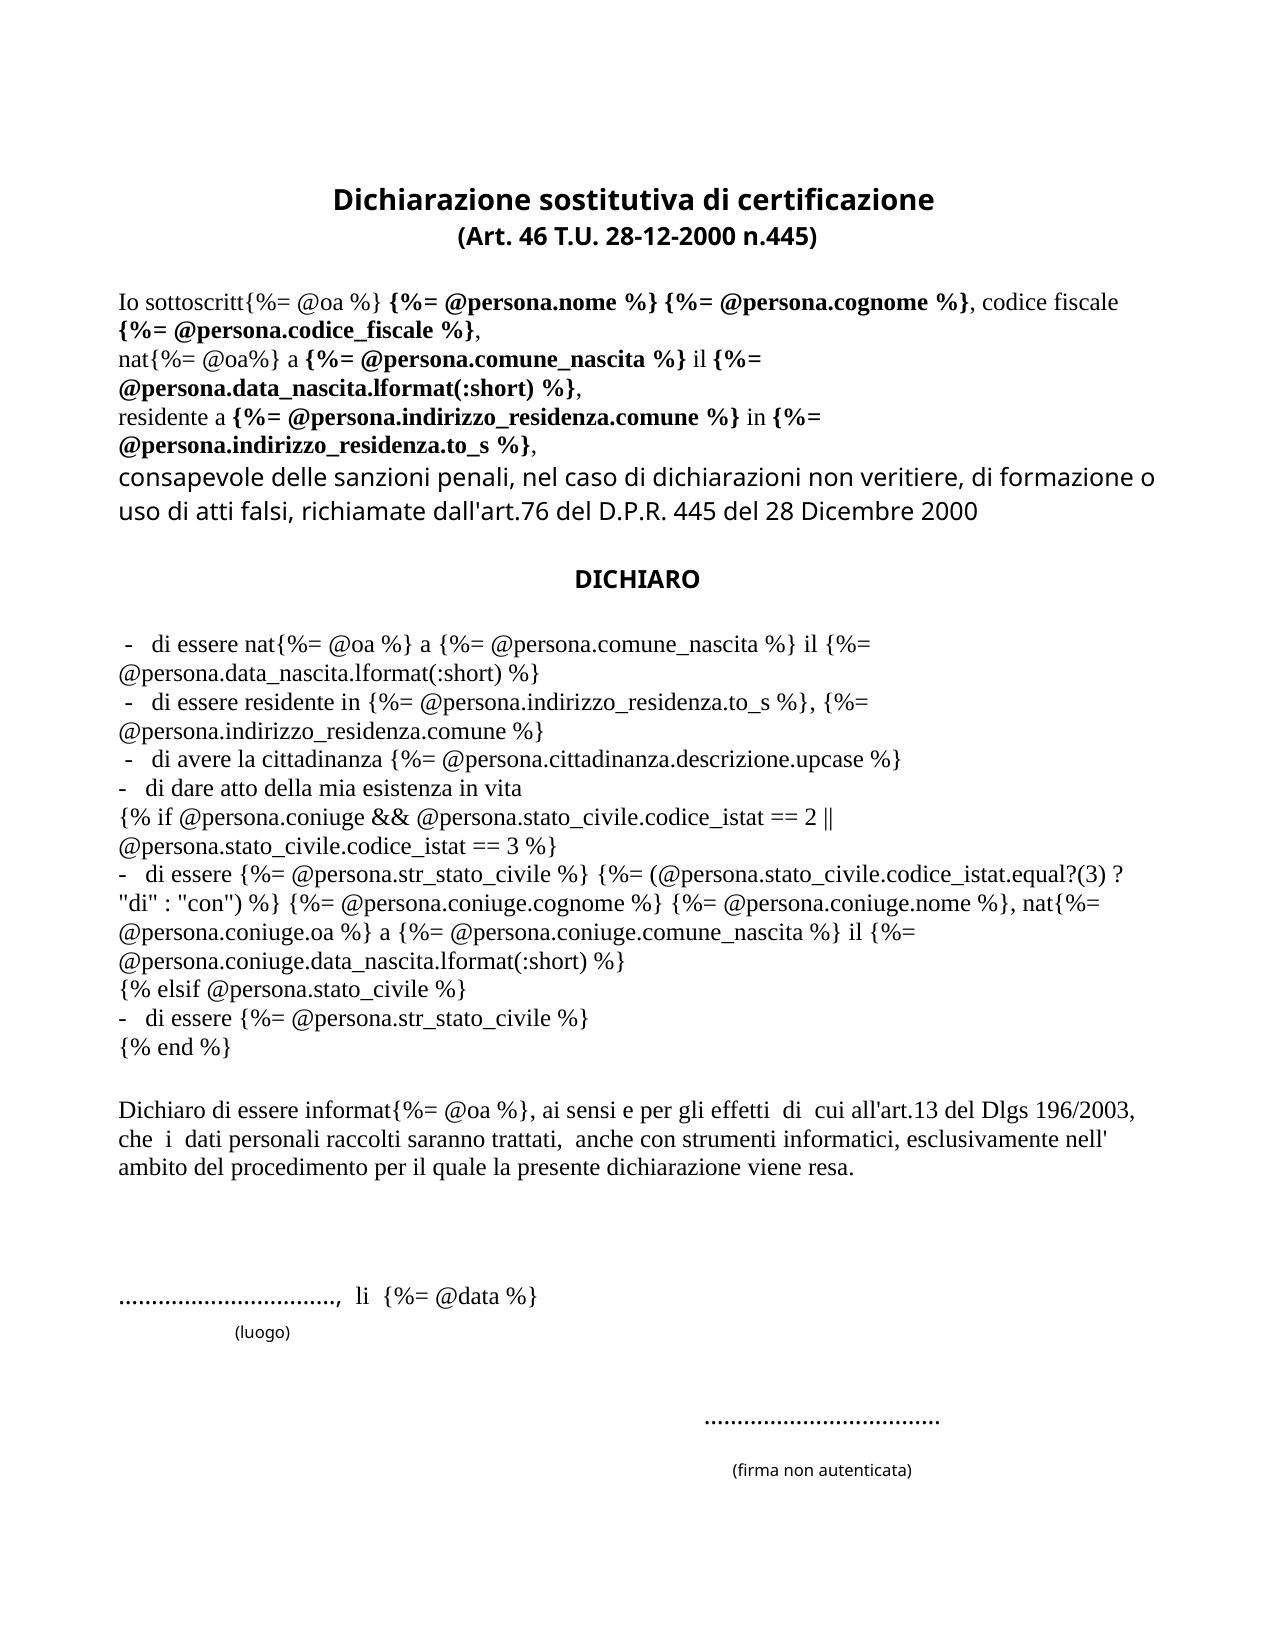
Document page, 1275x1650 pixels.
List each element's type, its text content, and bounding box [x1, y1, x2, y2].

text ……………………………, li {%= @data %} [118, 1278, 1157, 1312]
text (luogo) [118, 1312, 1157, 1346]
text residente a {%= @persona.indirizzo_residenza.comune %} in {%= @persona.indirizzo_residenza.to_s %}, [118, 402, 1157, 459]
text - di essere {%= @persona.str_stato_civile %} {%= (@persona.stato_civile.codice_istat.equal?(3) ? "di" : "con") %} {%= @persona.coniuge.cognome %} {%= @persona.coniuge.nome %}, nat{%= @persona.coniuge.oa %} a {%= @persona.coniuge.comune_nascita %} il {%= @persona.coniuge.data_nascita.lformat(:short) %} [118, 859, 1157, 974]
text - di dare atto della mia esistenza in vita [118, 773, 1157, 802]
text (Art. 46 T.U. 28-12-2000 n.445) [118, 219, 1157, 253]
text - di essere {%= @persona.str_stato_civile %} [118, 1003, 1157, 1032]
text Dichiaro di essere informat{%= @oa %}, ai sensi e per gli effetti di cui all'art.13 del Dlgs 196/2003, che i dati personali raccolti saranno trattati, anche con strumenti informatici, esclusivamente nell' ambito del procedimento per il quale la presente dichiarazione viene resa. [118, 1095, 1157, 1181]
text ……………………………… [118, 1397, 1157, 1431]
text - di essere residente in {%= @persona.indirizzo_residenza.to_s %}, {%= @persona.indirizzo_residenza.comune %} [118, 687, 1157, 744]
text {% end %} [118, 1032, 1157, 1061]
text DICHIARO [118, 561, 1157, 596]
text Io sottoscritt{%= @oa %} {%= @persona.nome %} {%= @persona.cognome %}, codice fiscale {%= @persona.codice_fiscale %}, [118, 287, 1157, 344]
text Dichiarazione sostitutiva di certificazione [118, 179, 1157, 219]
text (firma non autenticata) [118, 1454, 1157, 1482]
text nat{%= @oa%} a {%= @persona.comune_nascita %} il {%= @persona.data_nascita.lformat(:short) %}, [118, 344, 1157, 402]
text - di essere nat{%= @oa %} a {%= @persona.comune_nascita %} il {%= @persona.data_nascita.lformat(:short) %} [118, 629, 1157, 687]
text consapevole delle sanzioni penali, nel caso di dichiarazioni non veritiere, di formazione o uso di atti falsi, richiamate dall'art.76 del D.P.R. 445 del 28 Dicembre 2000 [118, 459, 1157, 527]
text {% elsif @persona.stato_civile %} [118, 974, 1157, 1003]
text {% if @persona.coniuge && @persona.stato_civile.codice_istat == 2 || @persona.stato_civile.codice_istat == 3 %} [118, 802, 1157, 859]
text - di avere la cittadinanza {%= @persona.cittadinanza.descrizione.upcase %} [118, 744, 1157, 773]
